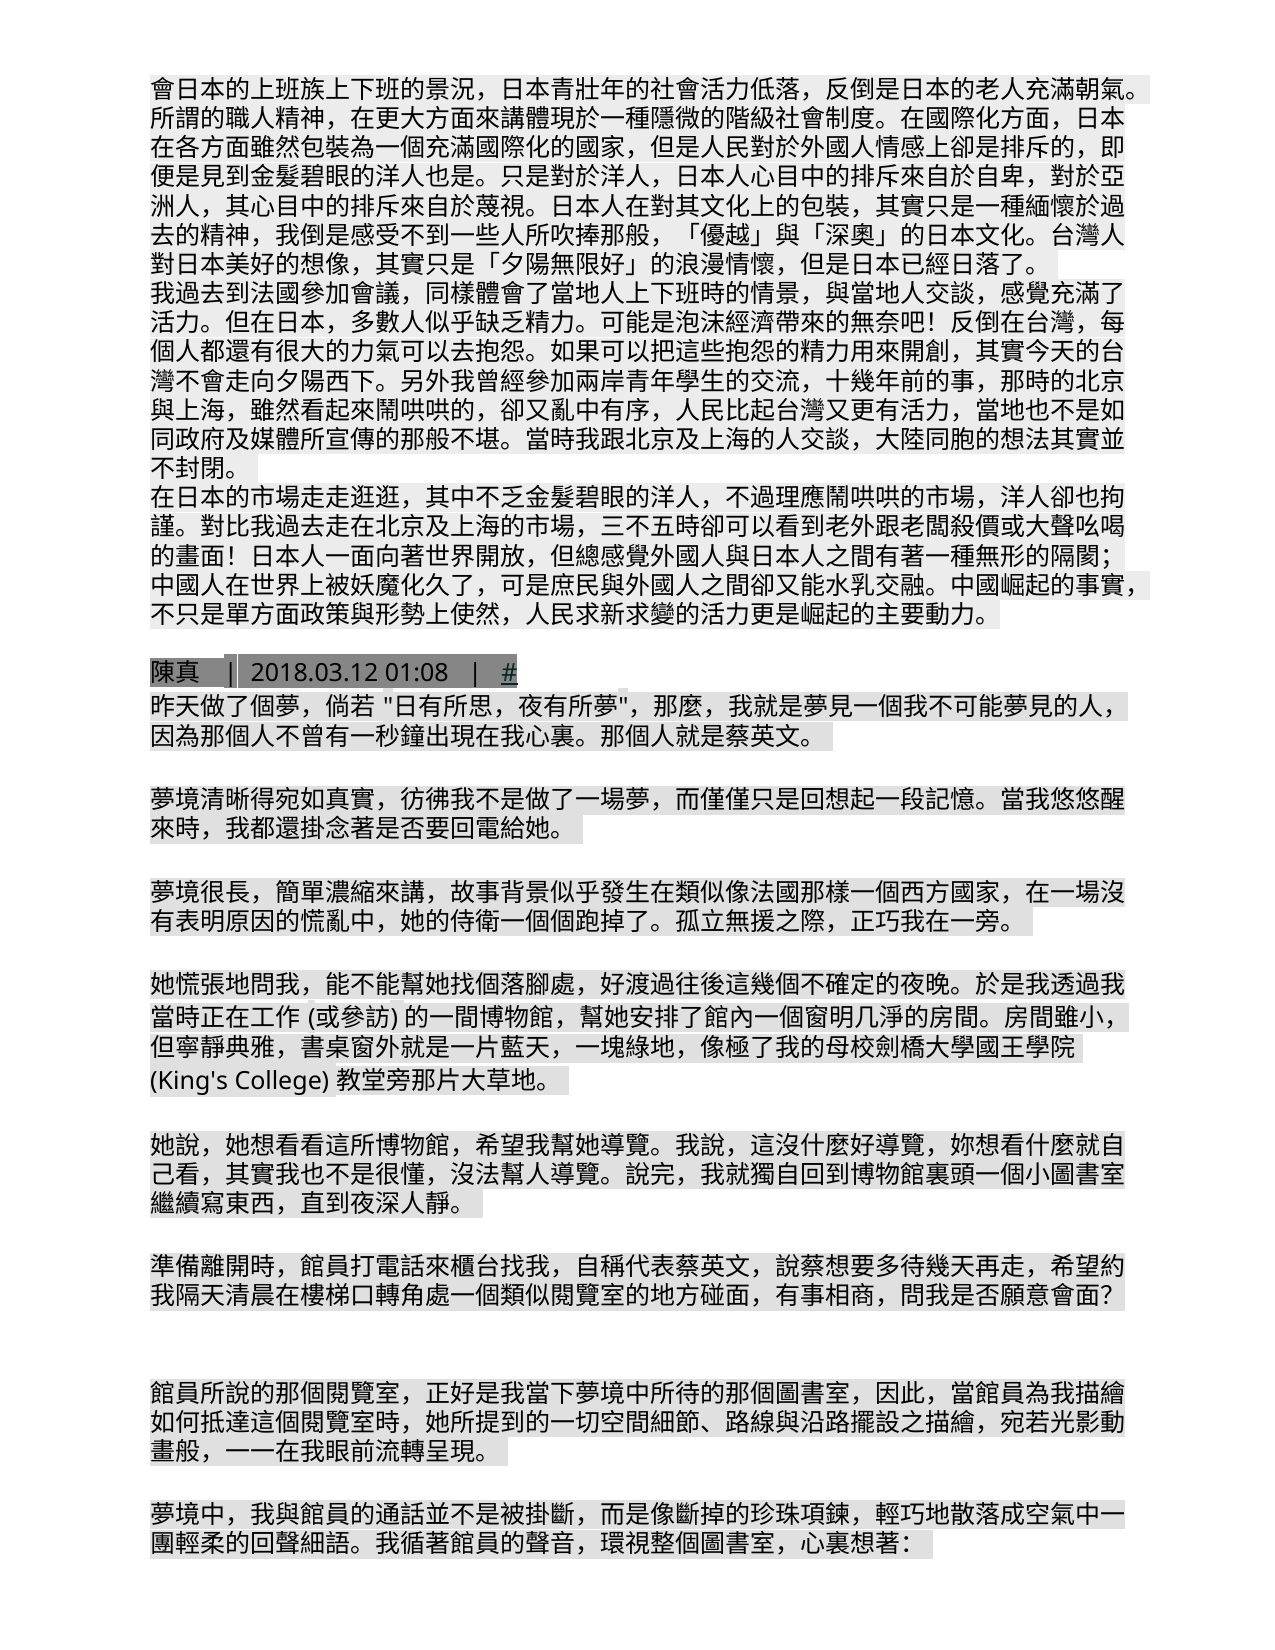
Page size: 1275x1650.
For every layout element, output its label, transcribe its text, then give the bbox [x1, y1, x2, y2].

text 陳真 | 2018.03.12 01:08 | # [150, 654, 1125, 688]
text 最近跟實驗室請假，陪女朋友去大阪跟京都走了一回，實際上體驗日本，與在網路上、或民間、或政府的宣傳，有著很大的不同。台灣對日本的吹捧，有關日本美好的一面，其實言過其實。例如大阪發達的地鐵系統，已經老舊不堪，只能勉力維持。在擁擠的地鐵中體會日本的上班族上下班的景況，日本青壯年的社會活力低落，反倒是日本的老人充滿朝氣。所謂的職人精神，在更大方面來講體現於一種隱微的階級社會制度。在國際化方面，日本在各方面雖然包裝為一個充滿國際化的國家，但是人民對於外國人情感上卻是排斥的，即便是見到金髮碧眼的洋人也是。只是對於洋人，日本人心目中的排斥來自於自卑，對於亞洲人，其心目中的排斥來自於蔑視。日本人在對其文化上的包裝，其實只是一種緬懷於過去的精神，我倒是感受不到一些人所吹捧那般，「優越」與「深奧」的日本文化。台灣人對日本美好的想像，其實只是「夕陽無限好」的浪漫情懷，但是日本已經日落了。 我過去到法國參加會議，同樣體會了當地人上下班時的情景，與當地人交談，感覺充滿了活力。但在日本，多數人似乎缺乏精力。可能是泡沫經濟帶來的無奈吧！反倒在台灣，每個人都還有很大的力氣可以去抱怨。如果可以把這些抱怨的精力用來開創，其實今天的台灣不會走向夕陽西下。另外我曾經參加兩岸青年學生的交流，十幾年前的事，那時的北京與上海，雖然看起來鬧哄哄的，卻又亂中有序，人民比起台灣又更有活力，當地也不是如同政府及媒體所宣傳的那般不堪。當時我跟北京及上海的人交談，大陸同胞的想法其實並不封閉。 在日本的市場走走逛逛，其中不乏金髮碧眼的洋人，不過理應鬧哄哄的市場，洋人卻也拘謹。對比我過去走在北京及上海的市場，三不五時卻可以看到老外跟老闆殺價或大聲吆喝的畫面！日本人一面向著世界開放，但總感覺外國人與日本人之間有著一種無形的隔閡；中國人在世界上被妖魔化久了，可是庶民與外國人之間卻又能水乳交融。中國崛起的事實，不只是單方面政策與形勢上使然，人民求新求變的活力更是崛起的主要動力。 [150, 75, 1125, 629]
text 昨天做了個夢，倘若 "日有所思，夜有所夢"，那麼，我就是夢見一個我不可能夢見的人，因為那個人不曾有一秒鐘出現在我心裏。那個人就是蔡英文。 夢境清晰得宛如真實，彷彿我不是做了一場夢，而僅僅只是回想起一段記憶。當我悠悠醒來時，我都還掛念著是否要回電給她。 夢境很長，簡單濃縮來講，故事背景似乎發生在類似像法國那樣一個西方國家，在一場沒有表明原因的慌亂中，她的侍衛一個個跑掉了。孤立無援之際，正巧我在一旁。 她慌張地問我，能不能幫她找個落腳處，好渡過往後這幾個不確定的夜晚。於是我透過我當時正在工作 (或參訪) 的一間博物館，幫她安排了館內一個窗明几淨的房間。房間雖小，但寧靜典雅，書桌窗外就是一片藍天，一塊綠地，像極了我的母校劍橋大學國王學院 (King's College) 教堂旁那片大草地。 她說，她想看看這所博物館，希望我幫她導覽。我說，這沒什麼好導覽，妳想看什麼就自己看，其實我也不是很懂，沒法幫人導覽。說完，我就獨自回到博物館裏頭一個小圖書室繼續寫東西，直到夜深人靜。 準備離開時，館員打電話來櫃台找我，自稱代表蔡英文，說蔡想要多待幾天再走，希望約我隔天清晨在樓梯口轉角處一個類似閱覽室的地方碰面，有事相商，問我是否願意會面？ 館員所說的那個閱覽室，正好是我當下夢境中所待的那個圖書室，因此，當館員為我描繪如何抵達這個閱覽室時，她所提到的一切空間細節、路線與沿路擺設之描繪，宛若光影動畫般，一一在我眼前流轉呈現。 夢境中，我與館員的通話並不是被掛斷，而是像斷掉的珍珠項鍊，輕巧地散落成空氣中一團輕柔的回聲細語。我循著館員的聲音，環視整個圖書室，心裏想著： "如此熟悉的一個小天地，我都來過這地方不知道幾千回了，但我似乎不曾仔細觀看過這個位於樓梯一角的小圖書室"。 我的視線，最後就停留在圖書室角落一個反射著銀白色月光的小書架上，剎那之間，心裡那一團始終揮之不去的悲傷，似乎又突然全湧了上來。於是我就醒了。 半醒之際，我聽到學姐說："你怎麼睡到現在？" 我跟她說，我做了一個奇怪的夢，我夢見蔡英文。 當天晚上，我們出去吃飯，途經一間樂透店，我說我好幾個月沒有買樂透了，來買個幾張吧。我們看見店家牆上貼了一張夢境示意圖，比方說夢見狗，就應該買15，夢見老師，就該買37...等等，數以百計的夢境明牌指示。 我們在 "人物" 那一欄上企圖找個類似的簽牌指示，上面有媳婦、叔叔、司機、廚師、明星、工人與醫師等等，就是沒有 "總統" 這一張牌。我想再找找看有沒有 "歹徒" 或 "騙子" 之類，結果也找不到，最後勉強找到一個比較類似的就是 "犯人"，指示號碼是23。不過，最後我並沒有買這個號碼，而是閉著眼睛亂選幾個號碼。後天就要開獎了。不用多，但願中個幾千元就行。 我跟學姊說，我怎麼會去夢見一個從來不曾出現在我內心的人？後來，我找到原因了，我想，可能跟我睡前看到一張新聞照片有關。在那照片中，綠油油的蔡丁貴被一個統派人士拿著生髮水猛噴他的頭，他嚇得兩手護頭，貼在牆上一動也不敢動： https://goo.gl/tRVehM 我想，這照片多少傷了我的心。雖然我非常不喜歡綠營檯面上絕大多數的人，對其諸多行徑極端厭惡，但我厭惡的畢竟是惡行，而不是為惡之 "人"。人終究就是人，每個人都會疼痛，都會尷尬，都會羞愧，都有自尊，都有感情，有期待，有希望，有種種回憶與惆悵，有他的私人愛恨。光憑疼痛與羞愧這兩點，人就應該獲得某種憐憫。 事歸事，人歸人，即便是犯下滔天巨惡的歹徒，也一樣會痛，會羞愧。因此，且讓我們在各種事情上為敵，但在人的層面上，你我生命之間其實並無多少差異；倘若有所差異，那也只是因為權勢地位的強弱大小之不同，在心靈外頭築起強弱不一的保護城牆，如此而已。城牆裏頭的那顆心，一樣脆弱而不堪一擊。 因此，沒有人不需要憐憫，沒有人不需要基本尊重。即便是一個罪惡滔天的歹徒，他的身體，他做為一個人的基本尊嚴，依舊神聖。我始終相信，我之渴望獲得憐憫的心，也絕不亞於一個大奸巨惡。在這一點上，你我並無差別。一如聖經所說，我們如何赦免別人，也將如何被赦免。 當然不是說一個人為惡無須獲得懲罰，但賞罰之事有兩種權柄，一是地上的律法，一是來自上天的意志，兩者都不是但憑個人好惡所能施行於他人之上。我願同惡事不共戴天，但審判與制裁人畢竟是上帝的工作。 [150, 688, 1125, 1559]
